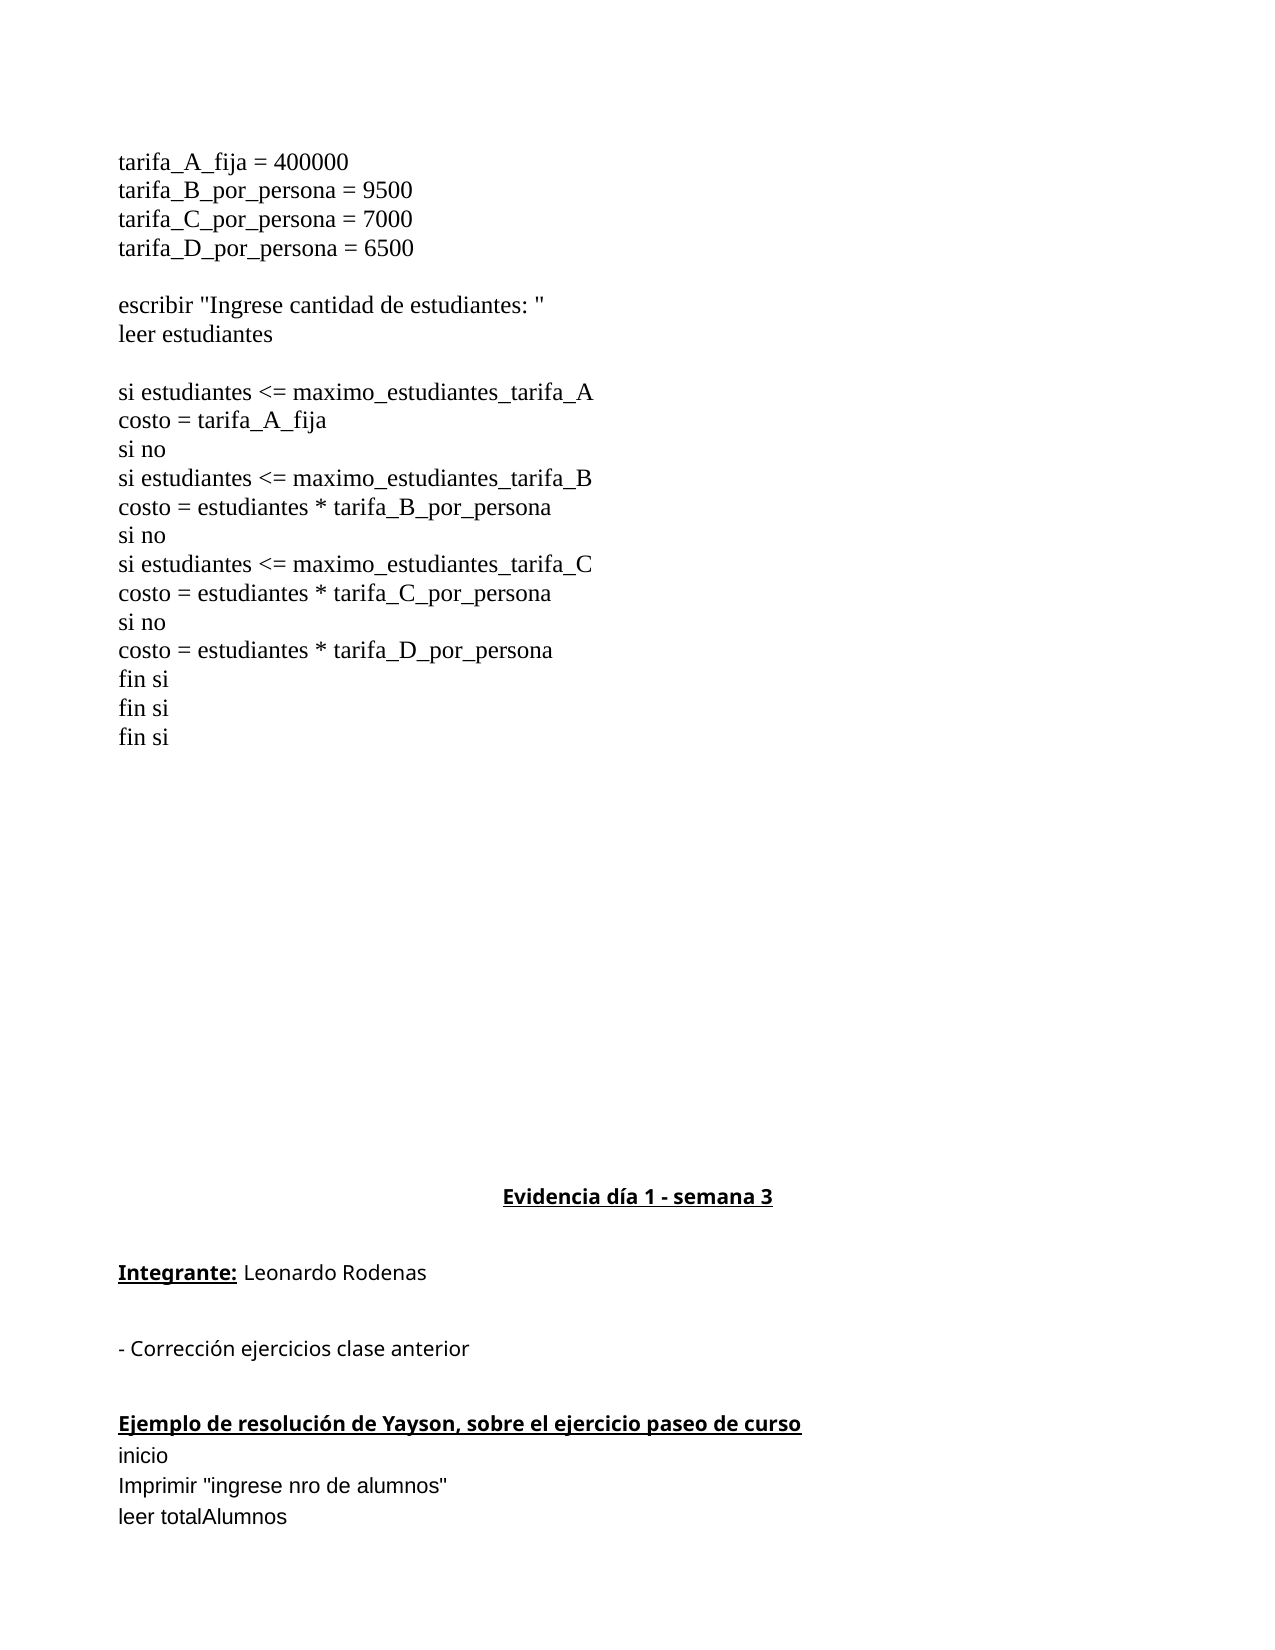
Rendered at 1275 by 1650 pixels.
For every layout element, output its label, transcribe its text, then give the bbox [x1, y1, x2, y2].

text escribir "Ingrese cantidad de estudiantes: " [118, 291, 1157, 319]
text costo = tarifa_A_fija [118, 406, 1157, 434]
text tarifa_D_por_persona = 6500 [118, 233, 1157, 262]
text - Corrección ejercicios clase anterior [118, 1334, 1157, 1362]
text si no [118, 434, 1157, 463]
text tarifa_B_por_persona = 9500 [118, 176, 1157, 204]
text inicio Imprimir "ingrese nro de alumnos" leer totalAlumnos [118, 1443, 1157, 1529]
text costo = estudiantes * tarifa_D_por_persona [118, 636, 1157, 664]
text si no [118, 521, 1157, 549]
text si estudiantes <= maximo_estudiantes_tarifa_A [118, 377, 1157, 406]
text costo = estudiantes * tarifa_B_por_persona [118, 492, 1157, 521]
text Integrante: Leonardo Rodenas [118, 1257, 1157, 1287]
text si no [118, 607, 1157, 636]
text si estudiantes <= maximo_estudiantes_tarifa_C [118, 549, 1157, 578]
text fin si [118, 693, 1157, 722]
text leer estudiantes [118, 319, 1157, 348]
text Evidencia día 1 - semana 3 [118, 1182, 1157, 1210]
text fin si [118, 722, 1157, 751]
text si estudiantes <= maximo_estudiantes_tarifa_B [118, 463, 1157, 492]
text fin si [118, 664, 1157, 693]
text costo = estudiantes * tarifa_C_por_persona [118, 578, 1157, 607]
text tarifa_A_fija = 400000 [118, 147, 1157, 176]
text tarifa_C_por_persona = 7000 [118, 204, 1157, 233]
text Ejemplo de resolución de Yayson, sobre el ejercicio paseo de curso [118, 1409, 1157, 1437]
